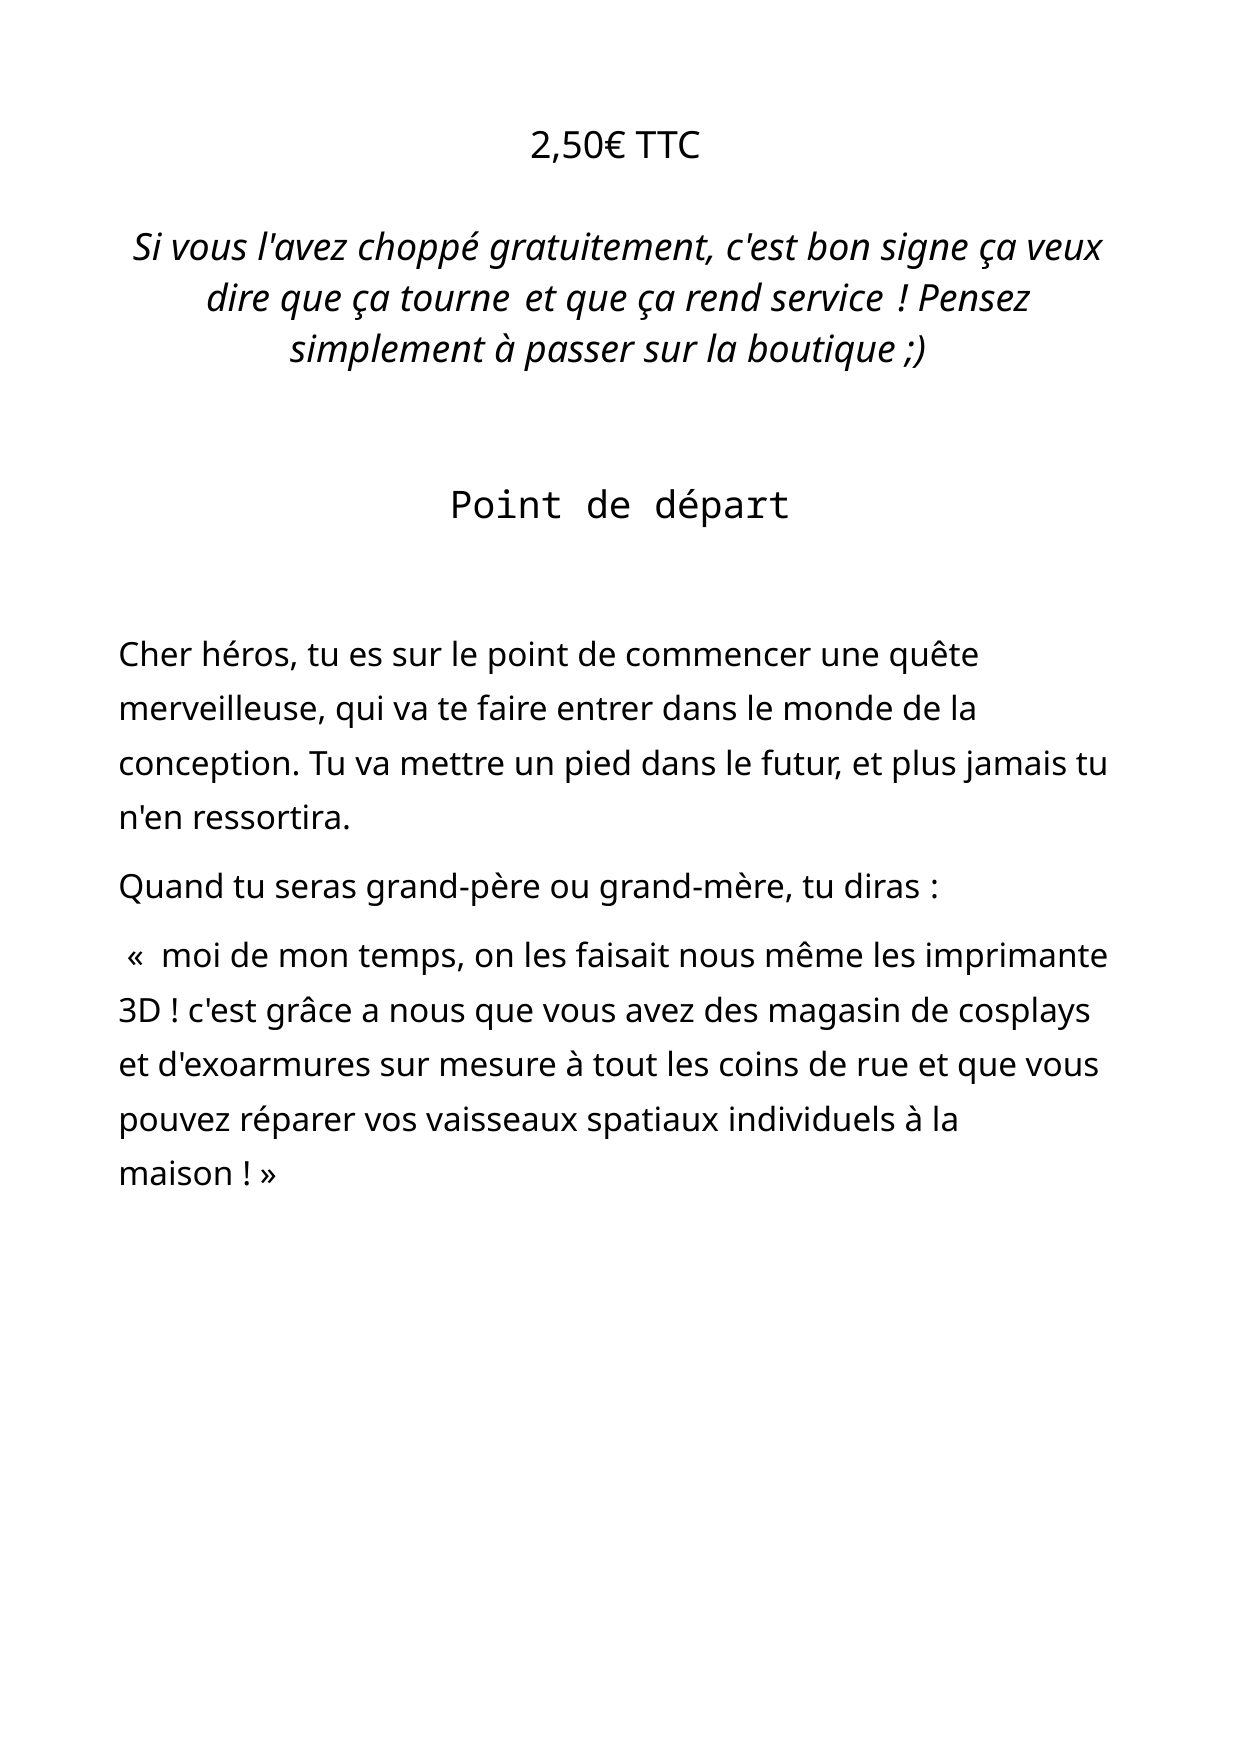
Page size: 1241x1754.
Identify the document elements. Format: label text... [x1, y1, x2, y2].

text 2,50€ TTC [118, 118, 1122, 169]
text « moi de mon temps, on les faisait nous même les imprimante 3D ! c'est grâce a nous que vous avez des magasin de cosplays et d'exoarmures sur mesure à tout les coins de rue et que vous pouvez réparer vos vaisseaux spatiaux individuels à la maison ! » [118, 932, 1122, 1195]
text Si vous l'avez choppé gratuitement, c'est bon signe ça veux dire que ça tourne et que ça rend service ! Pensez simplement à passer sur la boutique ;) [118, 220, 1122, 373]
text Quand tu seras grand-père ou grand-mère, tu diras : [118, 863, 1122, 908]
subtitle Point de départ [118, 478, 1122, 529]
text Cher héros, tu es sur le point de commencer une quête merveilleuse, qui va te faire entrer dans le monde de la conception. Tu va mettre un pied dans le futur, et plus jamais tu n'en ressortira. [118, 630, 1122, 839]
